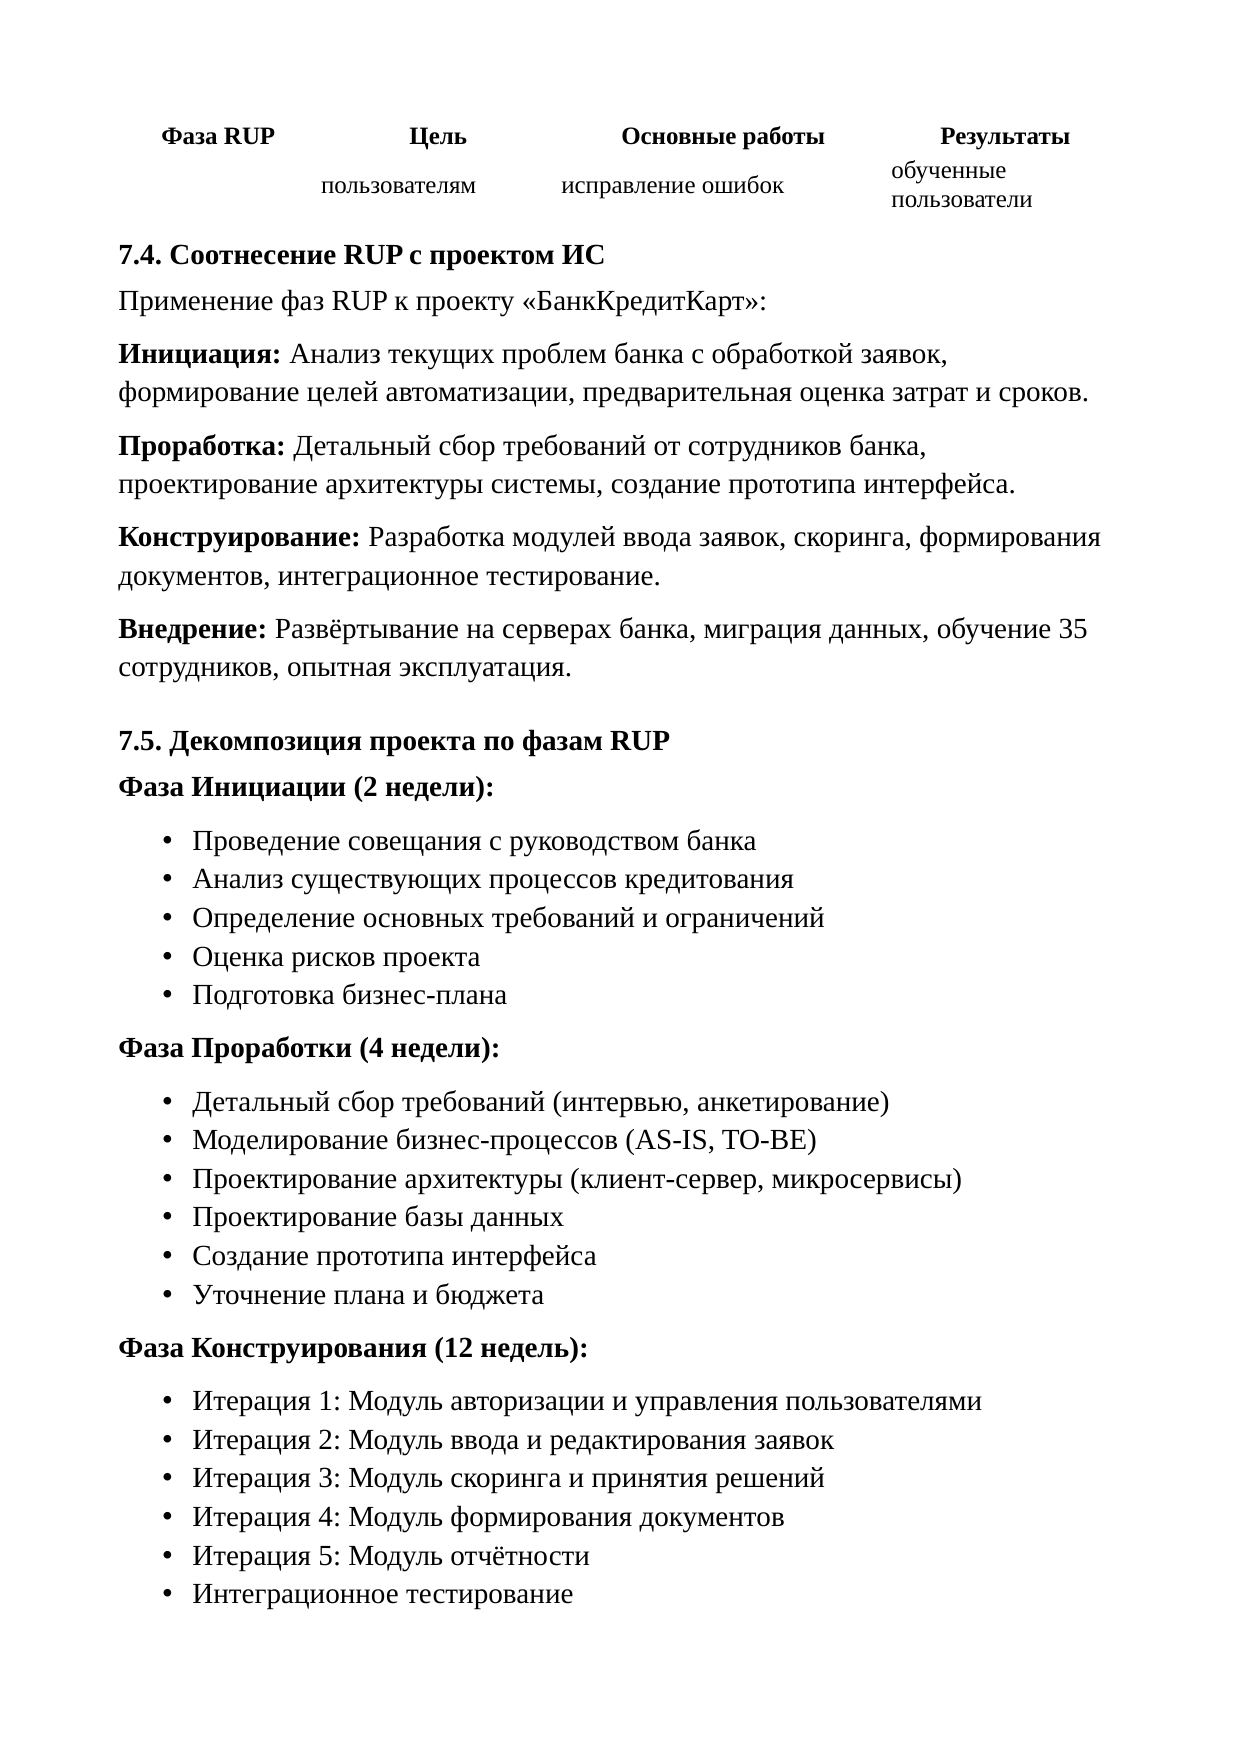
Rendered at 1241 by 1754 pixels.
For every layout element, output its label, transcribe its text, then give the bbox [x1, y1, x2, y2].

table_cell исправление ошибок [558, 153, 888, 216]
list Детальный сбор требований (интервью, анкетирование) [162, 1084, 1122, 1117]
list Определение основных требований и ограничений [162, 900, 1122, 934]
table_cell пользователям [318, 153, 558, 216]
table_cell обученные пользователи [888, 153, 1122, 216]
table_header Основные работы [558, 118, 888, 153]
text Внедрение: Развёртывание на серверах банка, миграция данных, обучение 35 сотрудников, опытная эксплуатация. [118, 611, 1122, 683]
table_header Фаза RUP [118, 118, 318, 153]
list Проведение совещания с руководством банка [162, 823, 1122, 856]
text Проработка: Детальный сбор требований от сотрудников банка, проектирование архитектуры системы, создание прототипа интерфейса. [118, 428, 1122, 500]
list Уточнение плана и бюджета [162, 1277, 1122, 1311]
subtitle 7.4. Соотнесение RUP с проектом ИС [118, 237, 1122, 270]
list Подготовка бизнес-плана [162, 977, 1122, 1011]
list Моделирование бизнес-процессов (AS-IS, TO-BE) [162, 1122, 1122, 1156]
text Фаза Инициации (2 недели): [118, 769, 1122, 803]
list Создание прототипа интерфейса [162, 1238, 1122, 1272]
list Итерация 4: Модуль формирования документов [162, 1499, 1122, 1533]
text Инициация: Анализ текущих проблем банка с обработкой заявок, формирование целей автоматизации, предварительная оценка затрат и сроков. [118, 336, 1122, 408]
list Анализ существующих процессов кредитования [162, 861, 1122, 895]
list Проектирование архитектуры (клиент-сервер, микросервисы) [162, 1161, 1122, 1194]
text Фаза Конструирования (12 недель): [118, 1330, 1122, 1364]
table_header Цель [318, 118, 558, 153]
table_header Результаты [888, 118, 1122, 153]
text Конструирование: Разработка модулей ввода заявок, скоринга, формирования документов, интеграционное тестирование. [118, 519, 1122, 591]
list Итерация 2: Модуль ввода и редактирования заявок [162, 1422, 1122, 1456]
list Итерация 3: Модуль скоринга и принятия решений [162, 1461, 1122, 1494]
list Итерация 1: Модуль авторизации и управления пользователями [162, 1383, 1122, 1417]
text Применение фаз RUP к проекту «БанкКредитКарт»: [118, 283, 1122, 316]
list Интеграционное тестирование [162, 1576, 1122, 1610]
list Проектирование базы данных [162, 1199, 1122, 1233]
list Итерация 5: Модуль отчётности [162, 1538, 1122, 1571]
text Фаза Проработки (4 недели): [118, 1031, 1122, 1064]
table_cell [118, 153, 318, 216]
subtitle 7.5. Декомпозиция проекта по фазам RUP [118, 723, 1122, 757]
list Оценка рисков проекта [162, 939, 1122, 972]
